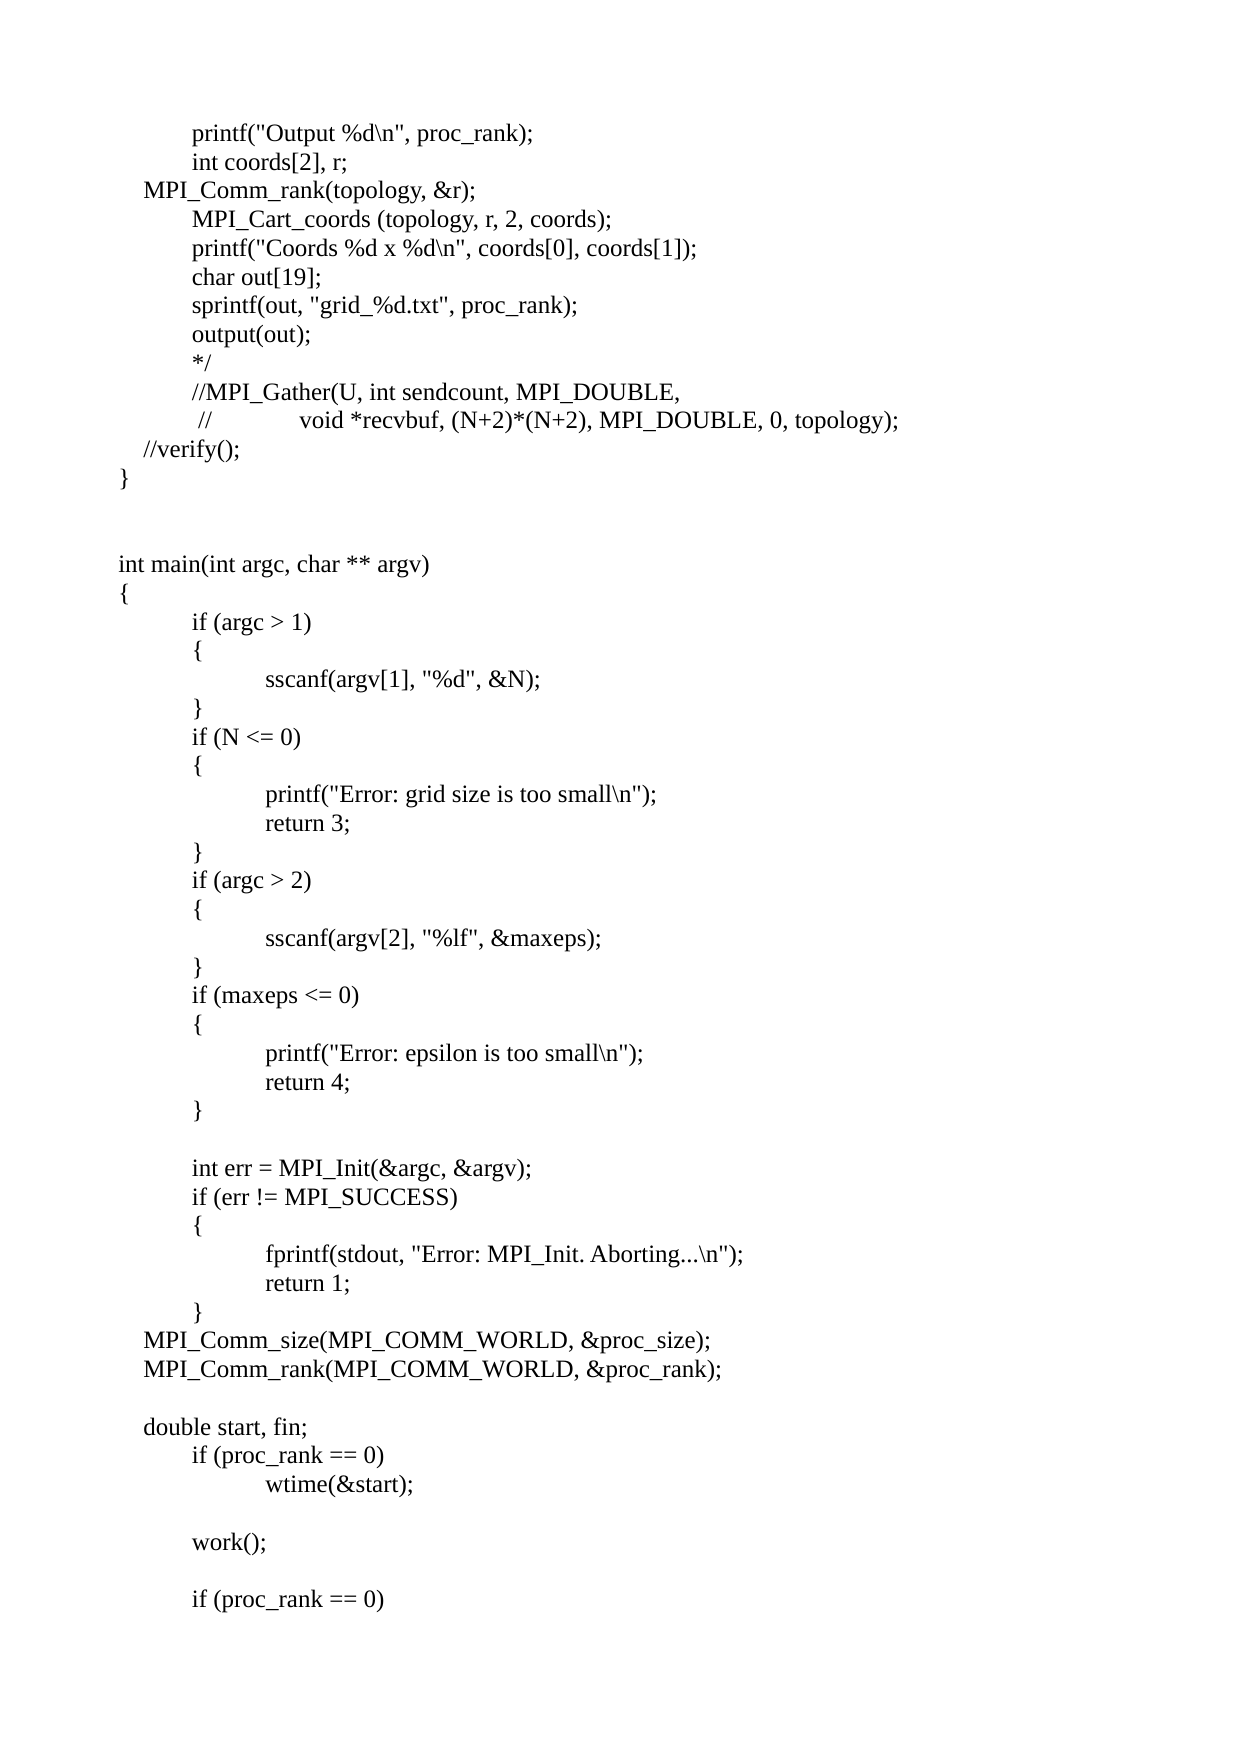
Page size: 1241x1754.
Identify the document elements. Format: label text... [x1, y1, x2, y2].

text MPI_Cart_coords (topology, r, 2, coords); [118, 204, 1122, 233]
text if (proc_rank == 0) [118, 1441, 1122, 1469]
text //MPI_Gather(U, int sendcount, MPI_DOUBLE, [118, 377, 1122, 406]
text } [118, 1096, 1122, 1124]
text } [118, 837, 1122, 866]
text int main(int argc, char ** argv) [118, 549, 1122, 578]
text printf("Output %d\n", proc_rank); [118, 118, 1122, 147]
text } [118, 693, 1122, 722]
text // void *recvbuf, (N+2)*(N+2), MPI_DOUBLE, 0, topology); [118, 406, 1122, 434]
text if (err != MPI_SUCCESS) [118, 1182, 1122, 1211]
text { [118, 894, 1122, 923]
text return 4; [118, 1067, 1122, 1096]
text MPI_Comm_size(MPI_COMM_WORLD, &proc_size); [118, 1326, 1122, 1354]
text } [118, 463, 1122, 492]
text sscanf(argv[1], "%d", &N); [118, 664, 1122, 693]
text } [118, 1297, 1122, 1326]
text if (argc > 1) [118, 607, 1122, 636]
text printf("Error: grid size is too small\n"); [118, 779, 1122, 808]
text */ [118, 348, 1122, 377]
text int err = MPI_Init(&argc, &argv); [118, 1153, 1122, 1182]
text sprintf(out, "grid_%d.txt", proc_rank); [118, 291, 1122, 319]
text wtime(&start); [118, 1469, 1122, 1498]
text sscanf(argv[2], "%lf", &maxeps); [118, 923, 1122, 952]
text { [118, 578, 1122, 607]
text if (proc_rank == 0) [118, 1584, 1122, 1613]
text work(); [118, 1527, 1122, 1556]
text { [118, 1211, 1122, 1239]
text MPI_Comm_rank(MPI_COMM_WORLD, &proc_rank); [118, 1354, 1122, 1383]
text double start, fin; [118, 1412, 1122, 1441]
text int coords[2], r; [118, 147, 1122, 176]
text printf("Coords %d x %d\n", coords[0], coords[1]); [118, 233, 1122, 262]
text MPI_Comm_rank(topology, &r); [118, 176, 1122, 204]
text } [118, 952, 1122, 981]
text printf("Error: epsilon is too small\n"); [118, 1038, 1122, 1067]
text char out[19]; [118, 262, 1122, 291]
text if (argc > 2) [118, 866, 1122, 894]
text return 3; [118, 808, 1122, 837]
text output(out); [118, 319, 1122, 348]
text { [118, 1009, 1122, 1038]
text return 1; [118, 1268, 1122, 1297]
text { [118, 751, 1122, 779]
text if (N <= 0) [118, 722, 1122, 751]
text { [118, 636, 1122, 664]
text //verify(); [118, 434, 1122, 463]
text fprintf(stdout, "Error: MPI_Init. Aborting...\n"); [118, 1239, 1122, 1268]
text if (maxeps <= 0) [118, 981, 1122, 1009]
